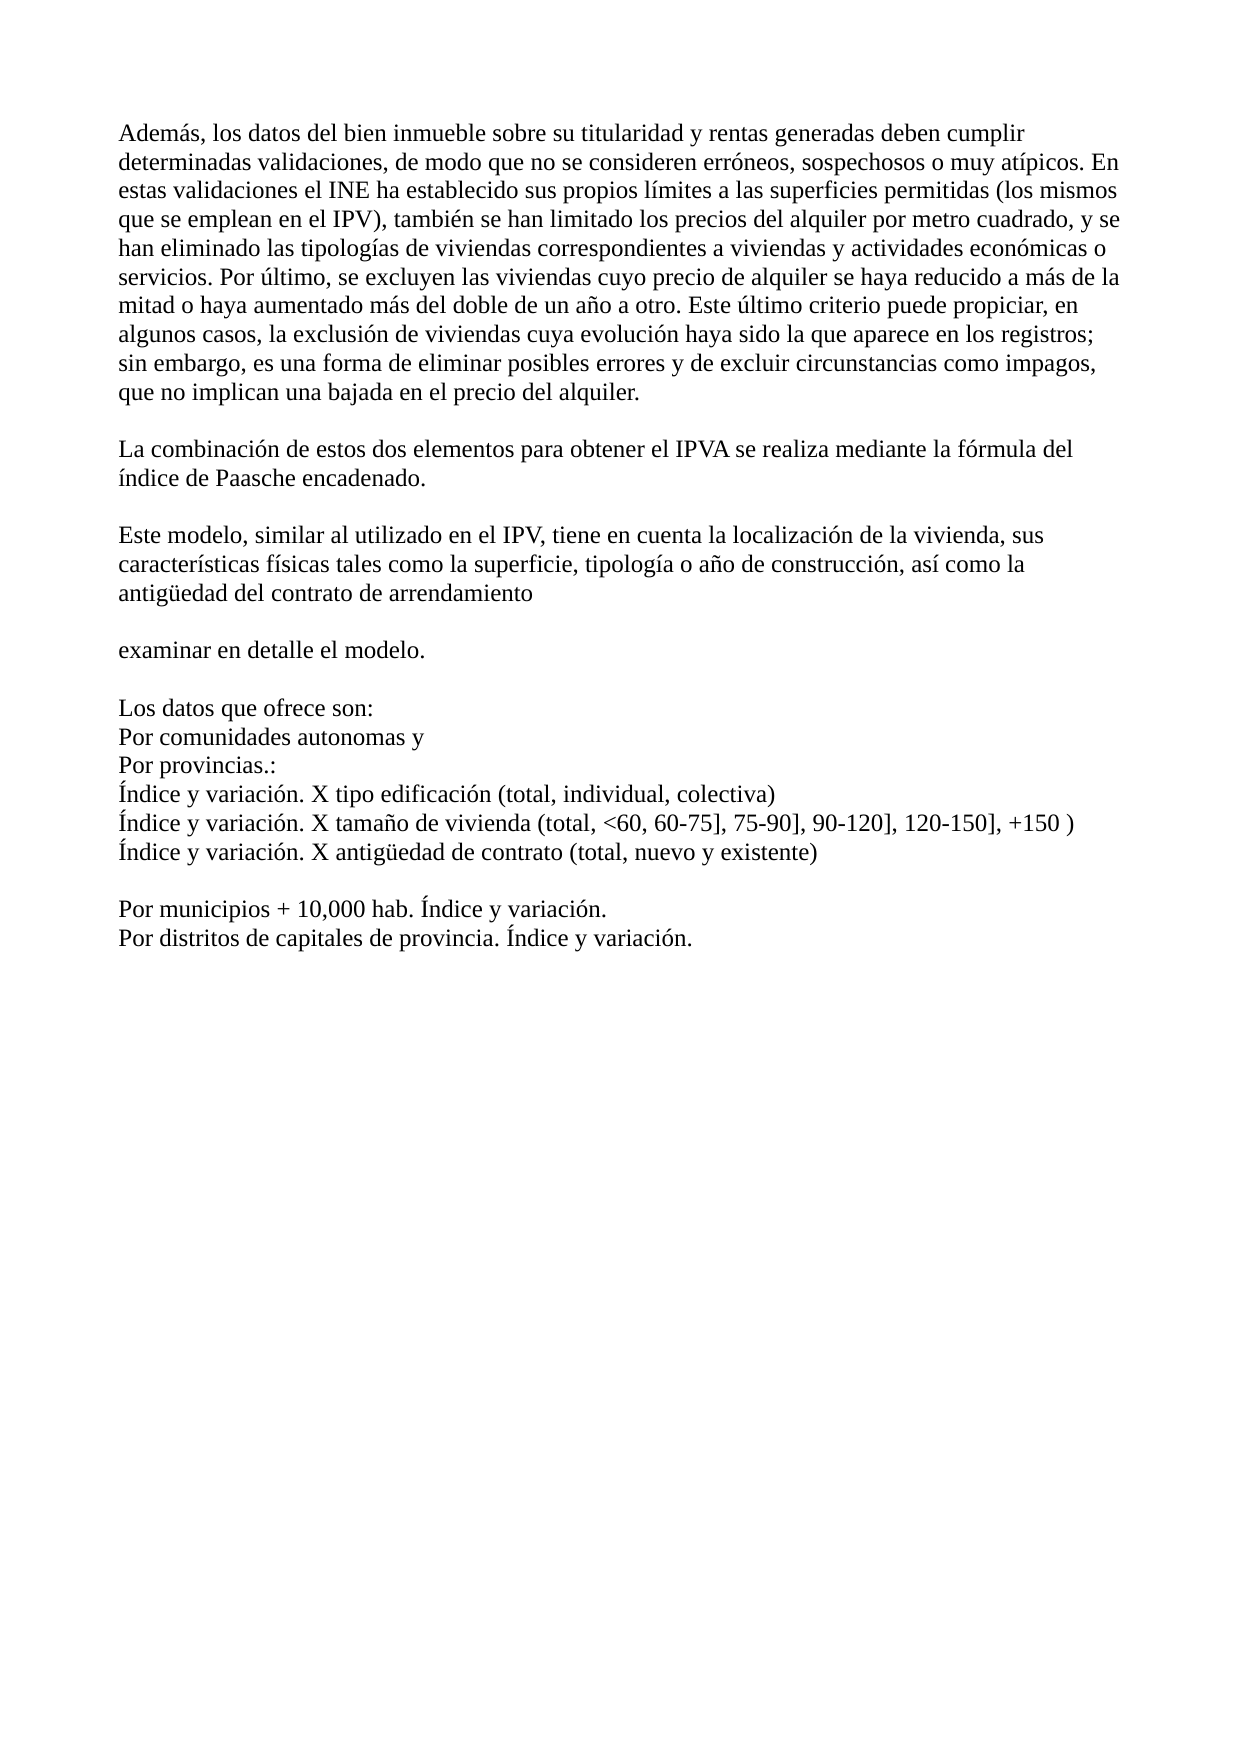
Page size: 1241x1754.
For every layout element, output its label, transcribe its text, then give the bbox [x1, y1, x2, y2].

text Índice y variación. X antigüedad de contrato (total, nuevo y existente) [118, 837, 1122, 866]
text Los datos que ofrece son: [118, 693, 1122, 722]
text Índice y variación. X tipo edificación (total, individual, colectiva) [118, 779, 1122, 808]
text examinar en detalle el modelo. [118, 636, 1122, 664]
text Además, los datos del bien inmueble sobre su titularidad y rentas generadas deben cumplir determinadas validaciones, de modo que no se consideren erróneos, sospechosos o muy atípicos. En estas validaciones el INE ha establecido sus propios límites a las superficies permitidas (los mismos que se emplean en el IPV), también se han limitado los precios del alquiler por metro cuadrado, y se han eliminado las tipologías de viviendas correspondientes a viviendas y actividades económicas o servicios. Por último, se excluyen las viviendas cuyo precio de alquiler se haya reducido a más de la mitad o haya aumentado más del doble de un año a otro. Este último criterio puede propiciar, en algunos casos, la exclusión de viviendas cuya evolución haya sido la que aparece en los registros; sin embargo, es una forma de eliminar posibles errores y de excluir circunstancias como impagos, que no implican una bajada en el precio del alquiler. [118, 118, 1122, 406]
text Índice y variación. X tamaño de vivienda (total, <60, 60-75], 75-90], 90-120], 120-150], +150 ) [118, 808, 1122, 837]
text Por provincias.: [118, 751, 1122, 779]
text Este modelo, similar al utilizado en el IPV, tiene en cuenta la localización de la vivienda, sus características físicas tales como la superficie, tipología o año de construcción, así como la antigüedad del contrato de arrendamiento [118, 521, 1122, 607]
text Por municipios + 10,000 hab. Índice y variación. [118, 894, 1122, 923]
text La combinación de estos dos elementos para obtener el IPVA se realiza mediante la fórmula del índice de Paasche encadenado. [118, 434, 1122, 492]
text Por distritos de capitales de provincia. Índice y variación. [118, 923, 1122, 952]
text Por comunidades autonomas y [118, 722, 1122, 751]
